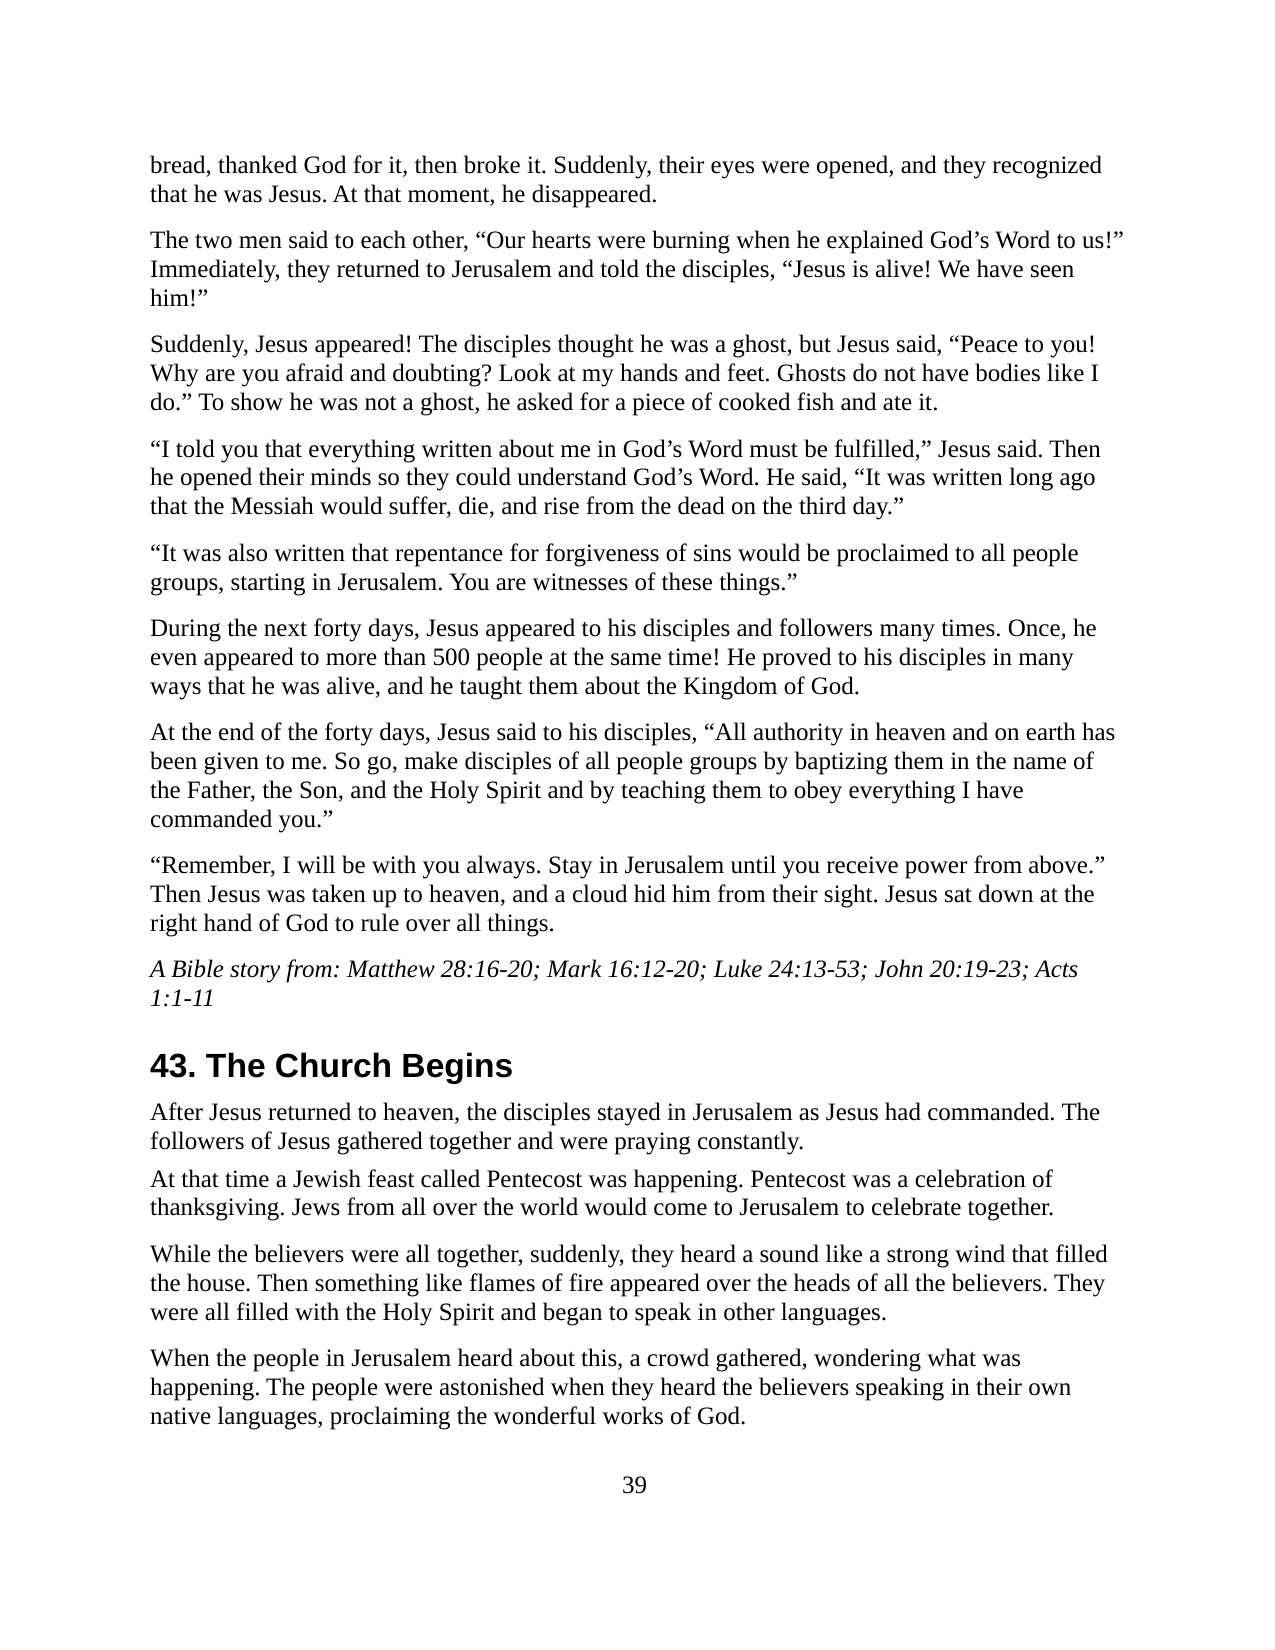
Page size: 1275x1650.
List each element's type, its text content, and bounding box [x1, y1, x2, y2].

text “I told you that everything written about me in God’s Word must be fulfilled,” Jesus said. Then he opened their minds so they could understand God’s Word. He said, “It was written long ago that the Messiah would suffer, die, and rise from the dead on the third day.” [150, 434, 1125, 520]
text During the next forty days, Jesus appeared to his disciples and followers many times. Once, he even appeared to more than 500 people at the same time! He proved to his disciples in many ways that he was alive, and he taught them about the Kingdom of God. [150, 613, 1125, 699]
subtitle 43. The Church Begins [150, 1046, 1125, 1085]
text At the end of the forty days, Jesus said to his disciples, “All authority in heaven and on earth has been given to me. So go, make disciples of all people groups by baptizing them in the name of the Father, the Son, and the Holy Spirit and by teaching them to obey everything I have commanded you.” [150, 717, 1125, 832]
text bread, thanked God for it, then broke it. Suddenly, their eyes were opened, and they recognized that he was Jesus. At that moment, he disappeared. [150, 150, 1125, 207]
text After Jesus returned to heaven, the disciples stayed in Jerusalem as Jesus had commanded. The followers of Jesus gathered together and were praying constantly. [150, 1097, 1125, 1155]
text Suddenly, Jesus appeared! The disciples thought he was a ghost, but Jesus said, “Peace to you! Why are you afraid and doubting? Look at my hands and feet. Ghosts do not have bodies like I do.” To show he was not a ghost, he asked for a piece of cooked fish and ate it. [150, 329, 1125, 416]
text “It was also written that repentance for forgiveness of sins would be proclaimed to all people groups, starting in Jerusalem. You are witnesses of these things.” [150, 538, 1125, 595]
text While the believers were all together, suddenly, they heard a sound like a strong wind that filled the house. Then something like flames of fire appeared over the heads of all the believers. They were all filled with the Holy Spirit and began to speak in other languages. [150, 1239, 1125, 1325]
text “Remember, I will be with you always. Stay in Jerusalem until you receive power from above.” Then Jesus was taken up to heaven, and a cloud hid him from their sight. Jesus sat down at the right hand of God to rule over all things. [150, 850, 1125, 937]
text A Bible story from: Matthew 28:16-20; Mark 16:12-20; Luke 24:13-53; John 20:19-23; Acts 1:1-11 [150, 954, 1125, 1012]
text At that time a Jewish feast called Pentecost was happening. Pentecost was a celebration of thanksgiving. Jews from all over the world would come to Jerusalem to celebrate together. [150, 1164, 1125, 1221]
text When the people in Jerusalem heard about this, a crowd gathered, wondering what was happening. The people were astonished when they heard the believers speaking in their own native languages, proclaiming the wonderful works of God. [150, 1343, 1125, 1429]
text The two men said to each other, “Our hearts were burning when he explained God’s Word to us!” Immediately, they returned to Jerusalem and told the disciples, “Jesus is alive! We have seen him!” [150, 225, 1125, 312]
